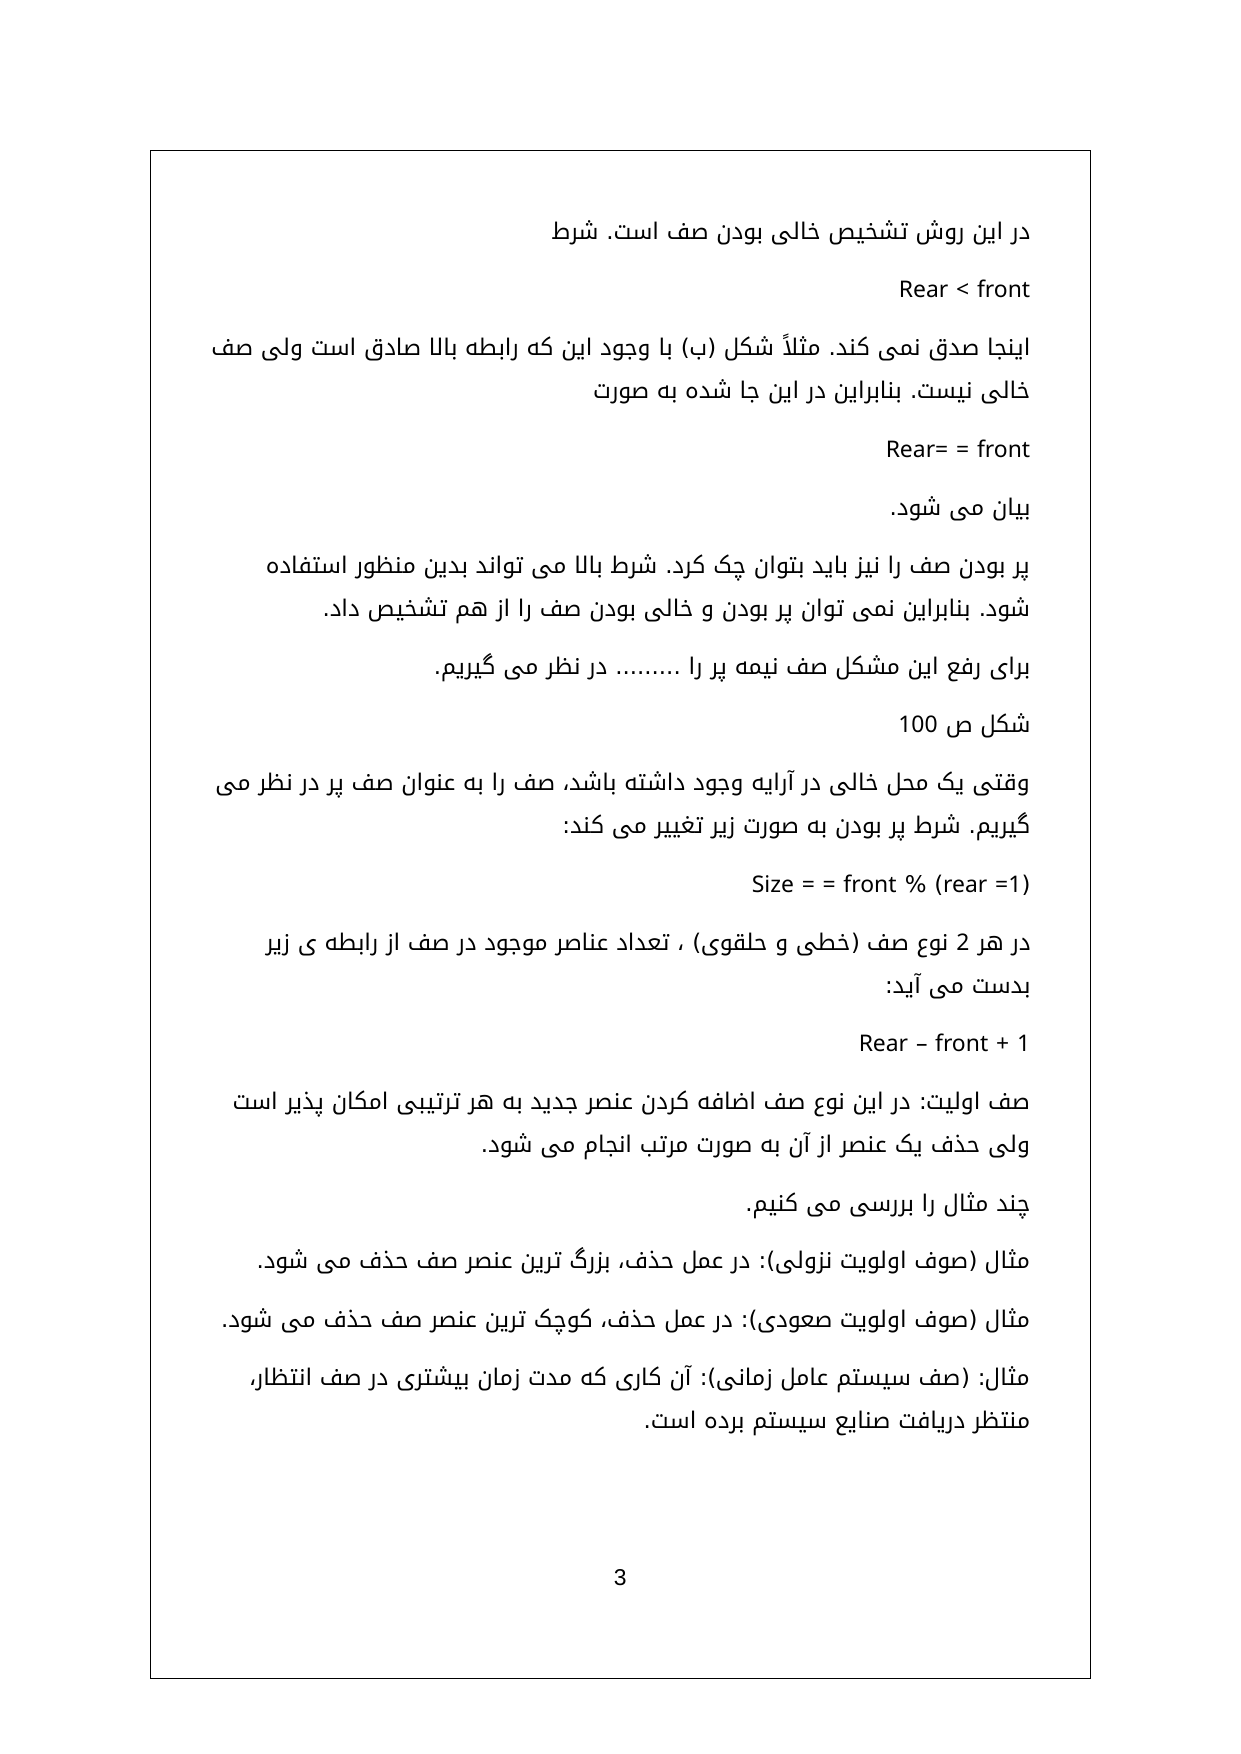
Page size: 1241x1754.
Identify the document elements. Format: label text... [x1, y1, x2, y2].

text وقتی یک محل خالی در آرایه وجود داشته باشد، صف را به عنوان صف پر در نظر می گیریم. شرط پر بودن به صورت زیر تغییر می کند: [210, 761, 1030, 848]
text چند مثال را بررسی می کنیم. [210, 1182, 1030, 1225]
text Rear= = front [210, 428, 1030, 471]
text بیان می شود. [210, 486, 1030, 529]
text پر بودن صف را نیز باید بتوان چک کرد. شرط بالا می تواند بدین منظور استفاده شود. بنابراین نمی توان پر بودن و خالی بودن صف را از هم تشخیص داد. [210, 544, 1030, 631]
text اینجا صدق نمی کند. مثلاً شکل (ب) با وجود این که رابطه بالا صادق است ولی صف خالی نیست. بنابراین در این جا شده به صورت [210, 326, 1030, 413]
text مثال (صوف اولویت نزولی): در عمل حذف، بزرگ ترین عنصر صف حذف می شود. [210, 1239, 1030, 1283]
text شکل ص 100 [210, 703, 1030, 747]
text در این روش تشخیص خالی بودن صف است. شرط [210, 210, 1030, 253]
text (rear =1) % Size = = front [210, 863, 1030, 906]
text صف اولیت: در این نوع صف اضافه کردن عنصر جدید به هر ترتیبی امکان پذیر است ولی حذف یک عنصر از آن به صورت مرتب انجام می شود. [210, 1080, 1030, 1167]
text در هر 2 نوع صف (خطی و حلقوی) ، تعداد عناصر موجود در صف از رابطه ی زیر بدست می آید: [210, 921, 1030, 1007]
text مثال (صوف اولویت صعودی): در عمل حذف، کوچک ترین عنصر صف حذف می شود. [210, 1298, 1030, 1341]
text Rear < front [210, 268, 1030, 312]
text Rear – front + 1 [210, 1022, 1030, 1066]
text برای رفع این مشکل صف نیمه پر را ......... در نظر می گیریم. [210, 645, 1030, 688]
text مثال: (صف سیستم عامل زمانی): آن کاری که مدت زمان بیشتری در صف انتظار، منتظر دریافت صنایع سیستم برده است. [210, 1356, 1030, 1442]
